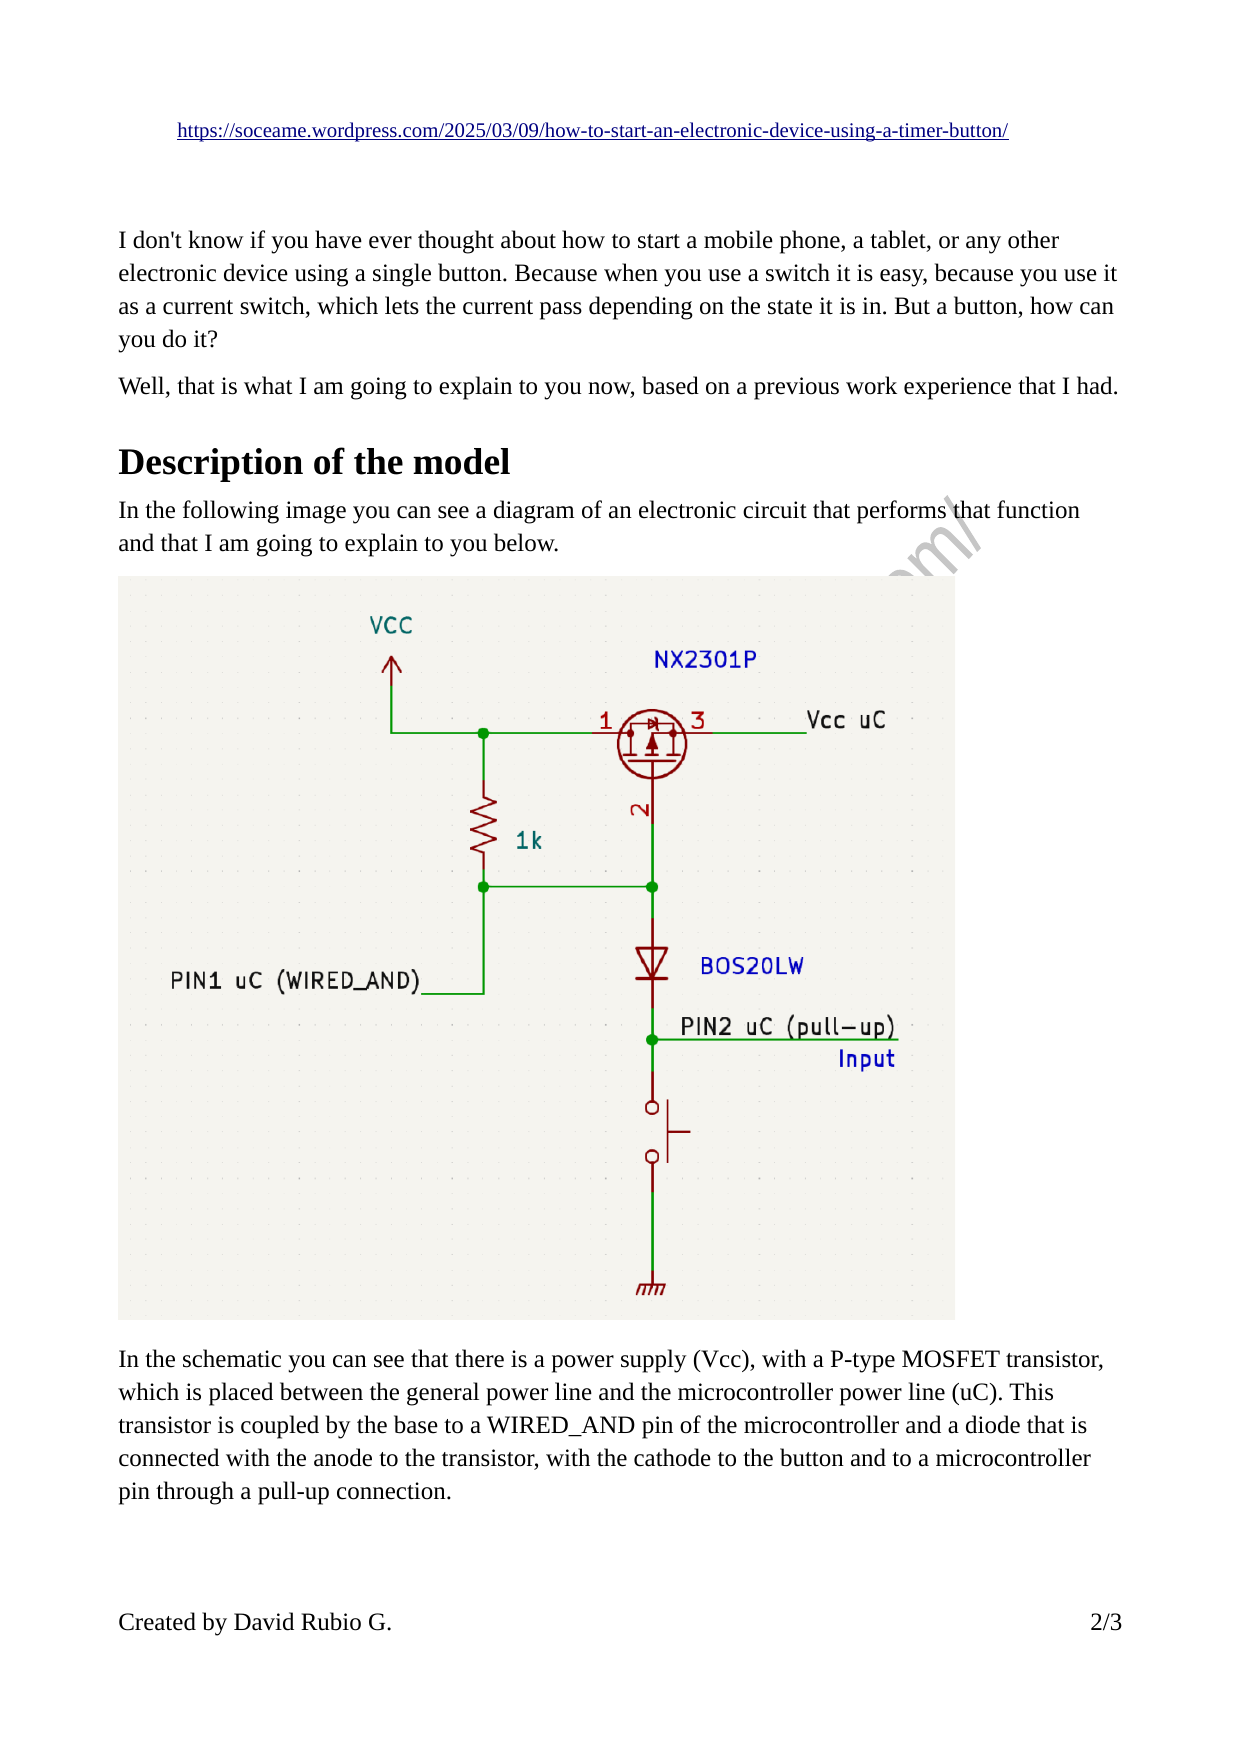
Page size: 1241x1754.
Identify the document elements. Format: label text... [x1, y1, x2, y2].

text In the schematic you can see that there is a power supply (Vcc), with a P-type MOSFET transistor, which is placed between the general power line and the microcontroller power line (uC). This transistor is coupled by the base to a WIRED_AND pin of the microcontroller and a diode that is connected with the anode to the transistor, with the cathode to the button and to a microcontroller pin through a pull-up connection. [118, 1344, 1122, 1505]
text In the following image you can see a diagram of an electronic circuit that performs that function and that I am going to explain to you below. [118, 495, 1122, 557]
subtitle Description of the model [118, 440, 1122, 483]
text I don't know if you have ever thought about how to start a mobile phone, a tablet, or any other electronic device using a single button. Because when you use a switch it is easy, because you use it as a current switch, which lets the current pass depending on the state it is in. But a button, how can you do it? [118, 225, 1122, 352]
picture [118, 576, 956, 1320]
text Well, that is what I am going to explain to you now, based on a previous work experience that I had. [118, 371, 1122, 400]
